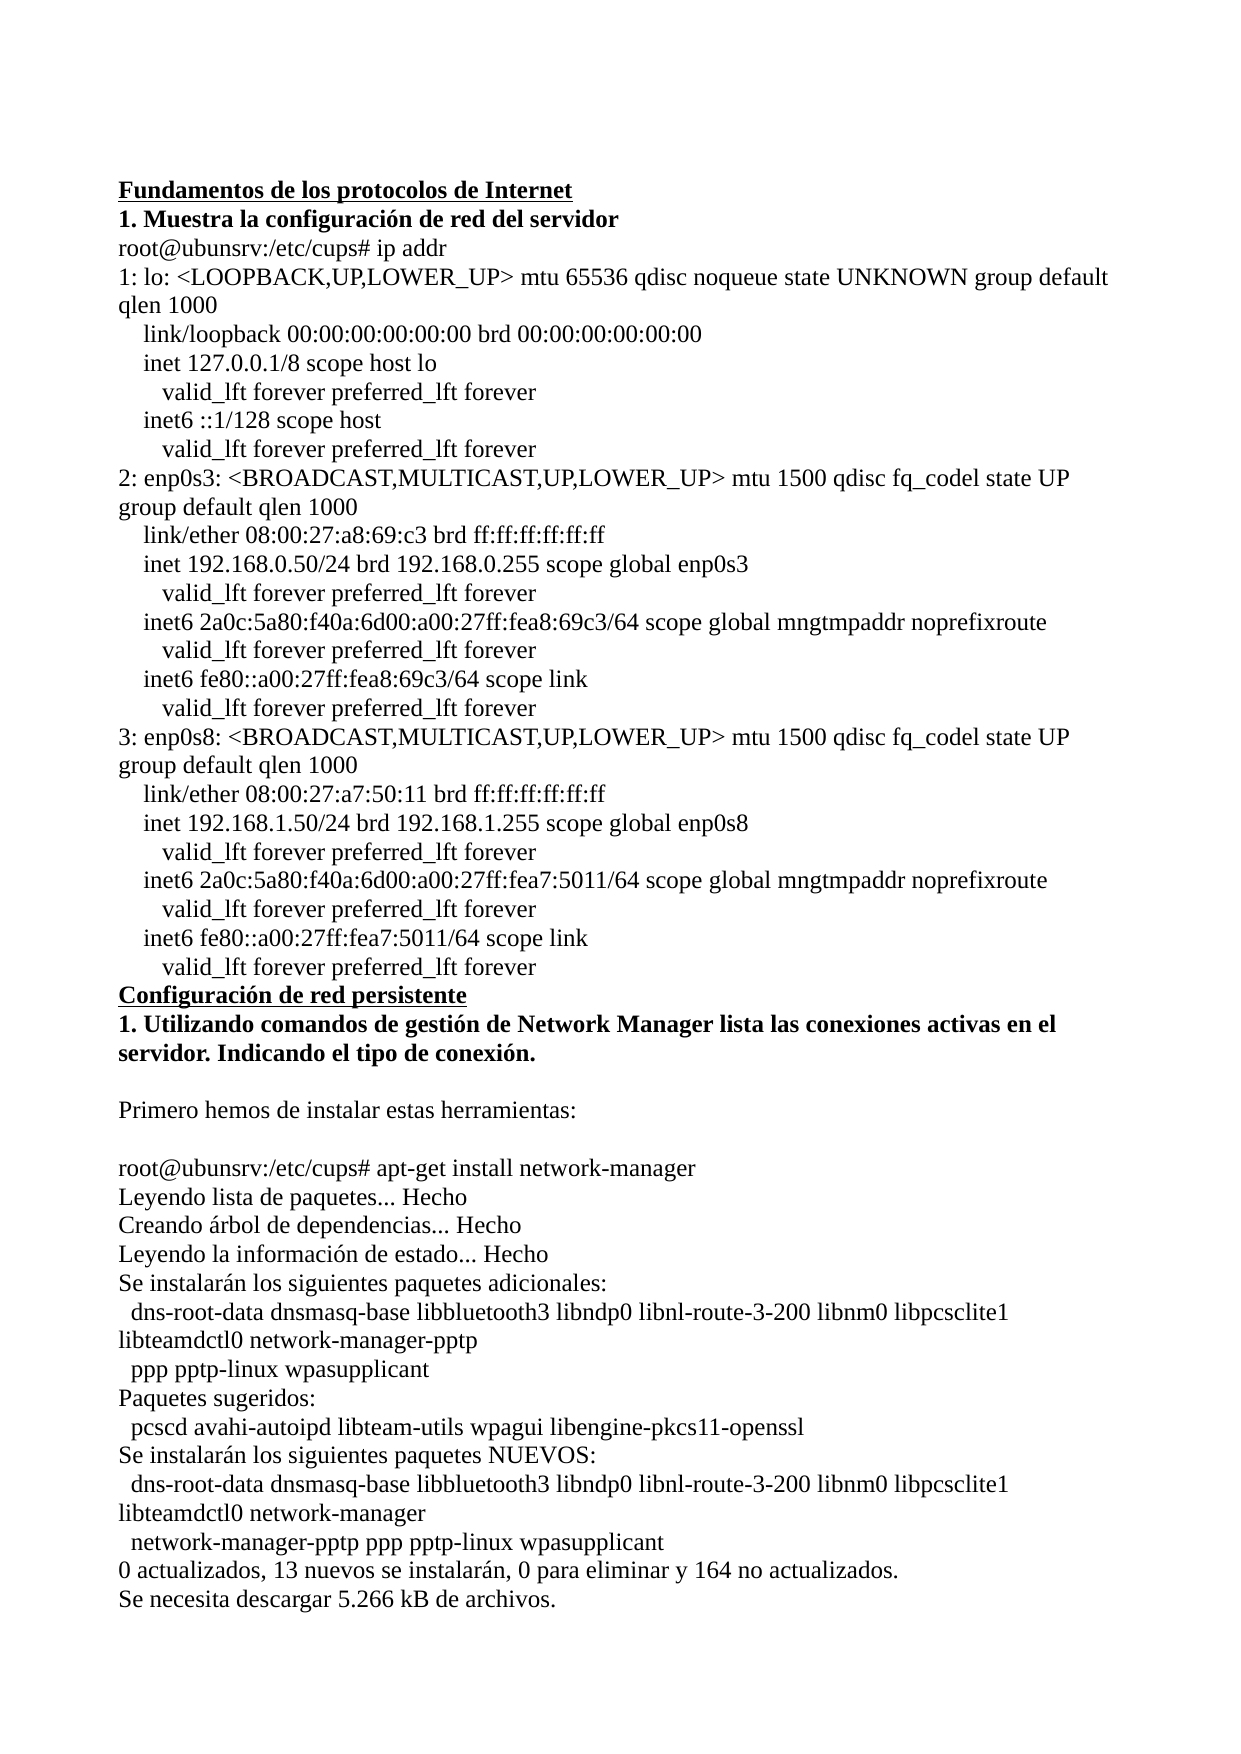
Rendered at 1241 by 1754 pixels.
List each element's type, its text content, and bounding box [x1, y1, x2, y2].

text link/loopback 00:00:00:00:00:00 brd 00:00:00:00:00:00 [118, 319, 1122, 348]
text valid_lft forever preferred_lft forever [118, 377, 1122, 406]
text valid_lft forever preferred_lft forever [118, 952, 1122, 981]
text inet6 2a0c:5a80:f40a:6d00:a00:27ff:fea7:5011/64 scope global mngtmpaddr noprefixroute [118, 866, 1122, 894]
text 1. Muestra la configuración de red del servidor [118, 204, 1122, 233]
text inet 192.168.1.50/24 brd 192.168.1.255 scope global enp0s8 [118, 808, 1122, 837]
text Se instalarán los siguientes paquetes adicionales: [118, 1268, 1122, 1297]
text valid_lft forever preferred_lft forever [118, 434, 1122, 463]
text Primero hemos de instalar estas herramientas: [118, 1096, 1122, 1124]
text root@ubunsrv:/etc/cups# ip addr [118, 233, 1122, 262]
text Creando árbol de dependencias... Hecho [118, 1211, 1122, 1239]
text 3: enp0s8: <BROADCAST,MULTICAST,UP,LOWER_UP> mtu 1500 qdisc fq_codel state UP group default qlen 1000 [118, 722, 1122, 779]
text inet6 fe80::a00:27ff:fea8:69c3/64 scope link [118, 664, 1122, 693]
text 1: lo: <LOOPBACK,UP,LOWER_UP> mtu 65536 qdisc noqueue state UNKNOWN group default qlen 1000 [118, 262, 1122, 319]
text link/ether 08:00:27:a8:69:c3 brd ff:ff:ff:ff:ff:ff [118, 521, 1122, 549]
text network-manager-pptp ppp pptp-linux wpasupplicant [118, 1527, 1122, 1556]
text inet 127.0.0.1/8 scope host lo [118, 348, 1122, 377]
text Se instalarán los siguientes paquetes NUEVOS: [118, 1441, 1122, 1469]
text valid_lft forever preferred_lft forever [118, 636, 1122, 664]
text Fundamentos de los protocolos de Internet [118, 176, 1122, 204]
text link/ether 08:00:27:a7:50:11 brd ff:ff:ff:ff:ff:ff [118, 779, 1122, 808]
text Paquetes sugeridos: [118, 1383, 1122, 1412]
text Se necesita descargar 5.266 kB de archivos. [118, 1584, 1122, 1613]
text valid_lft forever preferred_lft forever [118, 693, 1122, 722]
text inet6 2a0c:5a80:f40a:6d00:a00:27ff:fea8:69c3/64 scope global mngtmpaddr noprefixroute [118, 607, 1122, 636]
text valid_lft forever preferred_lft forever [118, 578, 1122, 607]
text root@ubunsrv:/etc/cups# apt-get install network-manager [118, 1153, 1122, 1182]
text valid_lft forever preferred_lft forever [118, 894, 1122, 923]
text Leyendo la información de estado... Hecho [118, 1239, 1122, 1268]
text servidor. Indicando el tipo de conexión. [118, 1038, 1122, 1067]
text 1. Utilizando comandos de gestión de Network Manager lista las conexiones activas en el [118, 1009, 1122, 1038]
text dns-root-data dnsmasq-base libbluetooth3 libndp0 libnl-route-3-200 libnm0 libpcsclite1 libteamdctl0 network-manager [118, 1469, 1122, 1527]
text 2: enp0s3: <BROADCAST,MULTICAST,UP,LOWER_UP> mtu 1500 qdisc fq_codel state UP group default qlen 1000 [118, 463, 1122, 521]
text dns-root-data dnsmasq-base libbluetooth3 libndp0 libnl-route-3-200 libnm0 libpcsclite1 libteamdctl0 network-manager-pptp [118, 1297, 1122, 1354]
text valid_lft forever preferred_lft forever [118, 837, 1122, 866]
text ppp pptp-linux wpasupplicant [118, 1354, 1122, 1383]
text 0 actualizados, 13 nuevos se instalarán, 0 para eliminar y 164 no actualizados. [118, 1556, 1122, 1584]
text Configuración de red persistente [118, 981, 1122, 1009]
text inet6 fe80::a00:27ff:fea7:5011/64 scope link [118, 923, 1122, 952]
text Leyendo lista de paquetes... Hecho [118, 1182, 1122, 1211]
text inet6 ::1/128 scope host [118, 406, 1122, 434]
text inet 192.168.0.50/24 brd 192.168.0.255 scope global enp0s3 [118, 549, 1122, 578]
text pcscd avahi-autoipd libteam-utils wpagui libengine-pkcs11-openssl [118, 1412, 1122, 1441]
